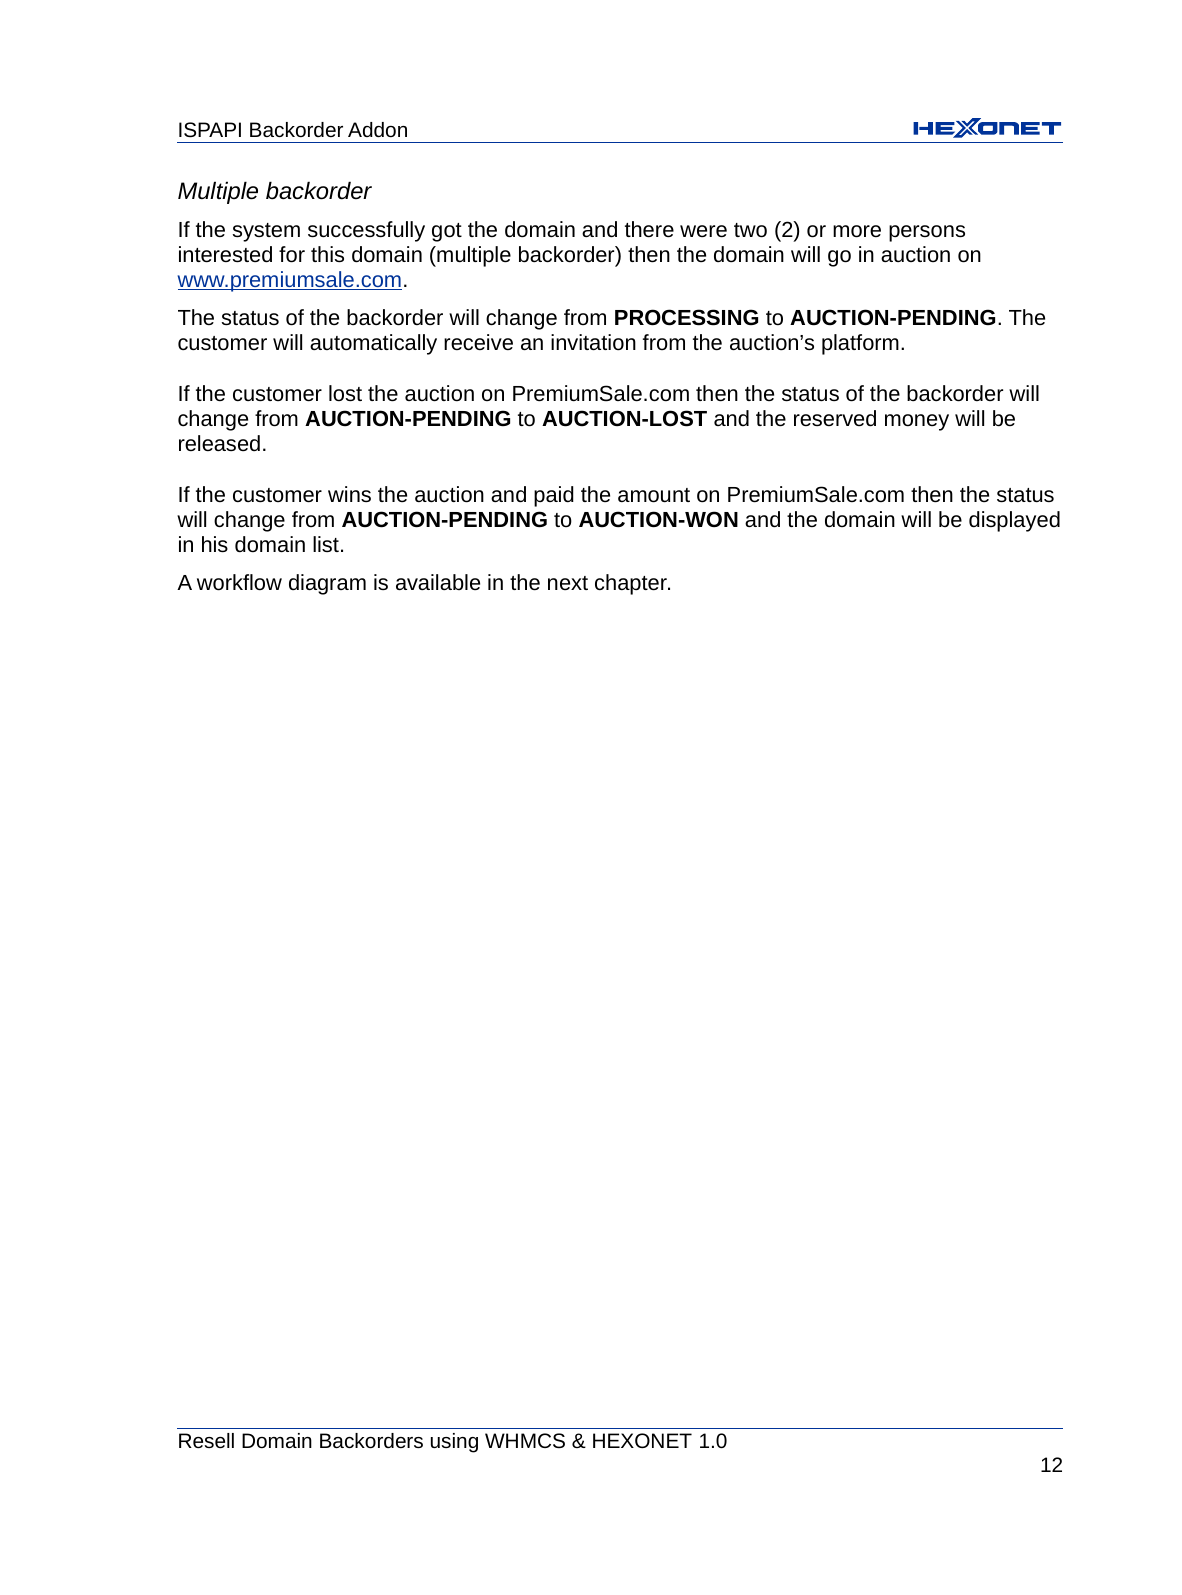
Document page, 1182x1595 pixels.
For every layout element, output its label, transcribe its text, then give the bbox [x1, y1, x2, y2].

text The status of the backorder will change from PROCESSING to AUCTION-PENDING. The customer will automatically receive an invitation from the auction’s platform. If the customer lost the auction on PremiumSale.com then the status of the backorder will change from AUCTION-PENDING to AUCTION-LOST and the reserved money will be released. If the customer wins the auction and paid the amount on PremiumSale.com then the status will change from AUCTION-PENDING to AUCTION-WON and the domain will be displayed in his domain list. [177, 305, 1063, 557]
text If the system successfully got the domain and there were two (2) or more persons interested for this domain (multiple backorder) then the domain will go in auction on www.premiumsale.com. [177, 217, 1063, 293]
text A workflow diagram is available in the next chapter. [177, 570, 1063, 595]
subtitle Multiple backorder [177, 177, 1063, 204]
